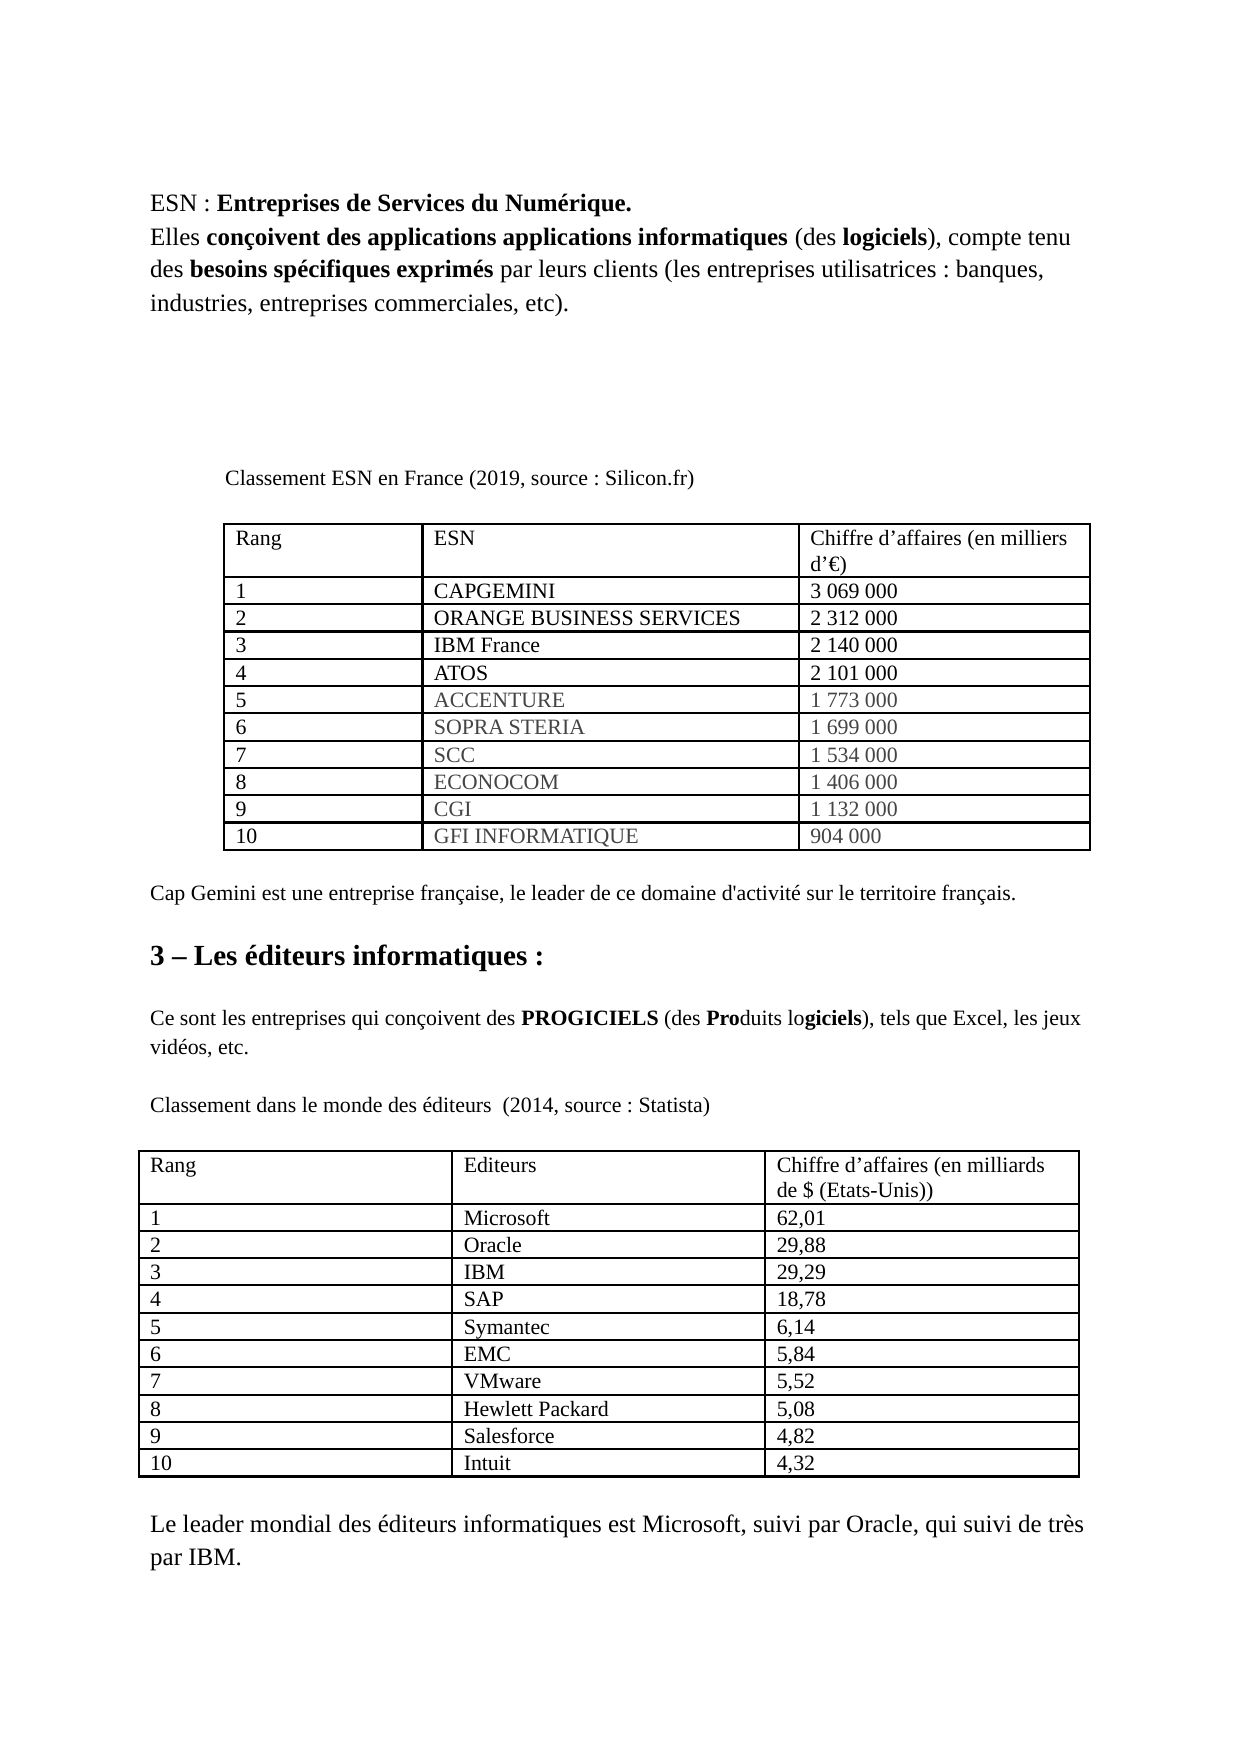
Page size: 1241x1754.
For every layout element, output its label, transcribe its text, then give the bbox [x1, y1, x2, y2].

table_cell 4 [140, 1286, 451, 1312]
table_cell CAPGEMINI [424, 578, 798, 603]
table_cell 4,32 [766, 1450, 1078, 1475]
table_cell 8 [225, 769, 421, 794]
table_cell 10 [140, 1450, 451, 1475]
table_cell 3 069 000 [800, 578, 1089, 603]
table_cell 10 [225, 824, 421, 849]
table_cell EMC [453, 1341, 764, 1366]
table_cell 6,14 [766, 1314, 1078, 1339]
table_cell 1 132 000 [800, 796, 1089, 821]
table_cell SOPRA STERIA [424, 714, 798, 739]
table_cell 1 773 000 [800, 687, 1089, 712]
table_header ESN [424, 525, 798, 576]
table_cell 1 534 000 [800, 742, 1089, 767]
table_cell 2 312 000 [800, 605, 1089, 630]
table_cell 1 406 000 [800, 769, 1089, 794]
table_cell 7 [225, 742, 421, 767]
table_cell 5,84 [766, 1341, 1078, 1366]
table_cell Microsoft [453, 1205, 764, 1230]
table_cell Intuit [453, 1450, 764, 1475]
table_cell Oracle [453, 1232, 764, 1257]
table_cell Symantec [453, 1314, 764, 1339]
table_cell 62,01 [766, 1205, 1078, 1230]
table_header Chiffre d’affaires (en milliers d’€) [800, 525, 1089, 576]
table_cell VMware [453, 1368, 764, 1393]
table_cell 4 [225, 660, 421, 685]
table_cell 4,82 [766, 1423, 1078, 1448]
text Classement ESN en France (2019, source : Silicon.fr) [225, 465, 1090, 491]
table_cell 1 [225, 578, 421, 603]
table_cell 29,88 [766, 1232, 1078, 1257]
table_cell ECONOCOM [424, 769, 798, 794]
text Classement dans le monde des éditeurs (2014, source : Statista) [150, 1092, 1090, 1117]
list Ce sont les entreprises qui conçoivent des PROGICIELS (des Produits logiciels), tels que Excel, les jeux vidéos, etc. [150, 1005, 1090, 1059]
text ESN : Entreprises de Services du Numérique. [150, 188, 1090, 217]
table_cell 2 [225, 605, 421, 630]
table_header Chiffre d’affaires (en milliards de $ (Etats-Unis)) [766, 1152, 1078, 1202]
table_cell GFI INFORMATIQUE [424, 824, 798, 849]
text Elles conçoivent des applications applications informatiques (des logiciels), compte tenu des besoins spécifiques exprimés par leurs clients (les entreprises utilisatrices : banques, industries, entreprises commerciales, etc). [150, 222, 1090, 316]
table_cell 3 [225, 633, 421, 658]
table_cell ATOS [424, 660, 798, 685]
table_cell 1 [140, 1205, 451, 1230]
table_cell 3 [140, 1259, 451, 1284]
table_cell 7 [140, 1368, 451, 1393]
table_cell 5,08 [766, 1396, 1078, 1421]
table_cell ACCENTURE [424, 687, 798, 712]
table_cell 18,78 [766, 1286, 1078, 1312]
table_cell 6 [225, 714, 421, 739]
table_cell IBM France [424, 633, 798, 658]
text Cap Gemini est une entreprise française, le leader de ce domaine d'activité sur le territoire français. [150, 880, 1090, 905]
table_cell 2 [140, 1232, 451, 1257]
table_cell 8 [140, 1396, 451, 1421]
table_cell SCC [424, 742, 798, 767]
table_cell 2 140 000 [800, 633, 1089, 658]
table_cell Salesforce [453, 1423, 764, 1448]
table_cell SAP [453, 1286, 764, 1312]
table_cell 9 [225, 796, 421, 821]
table_header Rang [225, 525, 421, 576]
table_cell ORANGE BUSINESS SERVICES [424, 605, 798, 630]
table_cell 9 [140, 1423, 451, 1448]
table_cell 5 [225, 687, 421, 712]
table_cell 6 [140, 1341, 451, 1366]
text Le leader mondial des éditeurs informatiques est Microsoft, suivi par Oracle, qui suivi de très par IBM. [150, 1509, 1090, 1571]
table_header Rang [140, 1152, 451, 1202]
table_cell 1 699 000 [800, 714, 1089, 739]
list 3 – Les éditeurs informatiques : [150, 938, 1090, 971]
table_cell Hewlett Packard [453, 1396, 764, 1421]
table_cell IBM [453, 1259, 764, 1284]
table_cell 2 101 000 [800, 660, 1089, 685]
table_cell 5 [140, 1314, 451, 1339]
table_cell 904 000 [800, 824, 1089, 849]
table_cell 5,52 [766, 1368, 1078, 1393]
table_cell 29,29 [766, 1259, 1078, 1284]
table_cell CGI [424, 796, 798, 821]
table_header Editeurs [453, 1152, 764, 1202]
